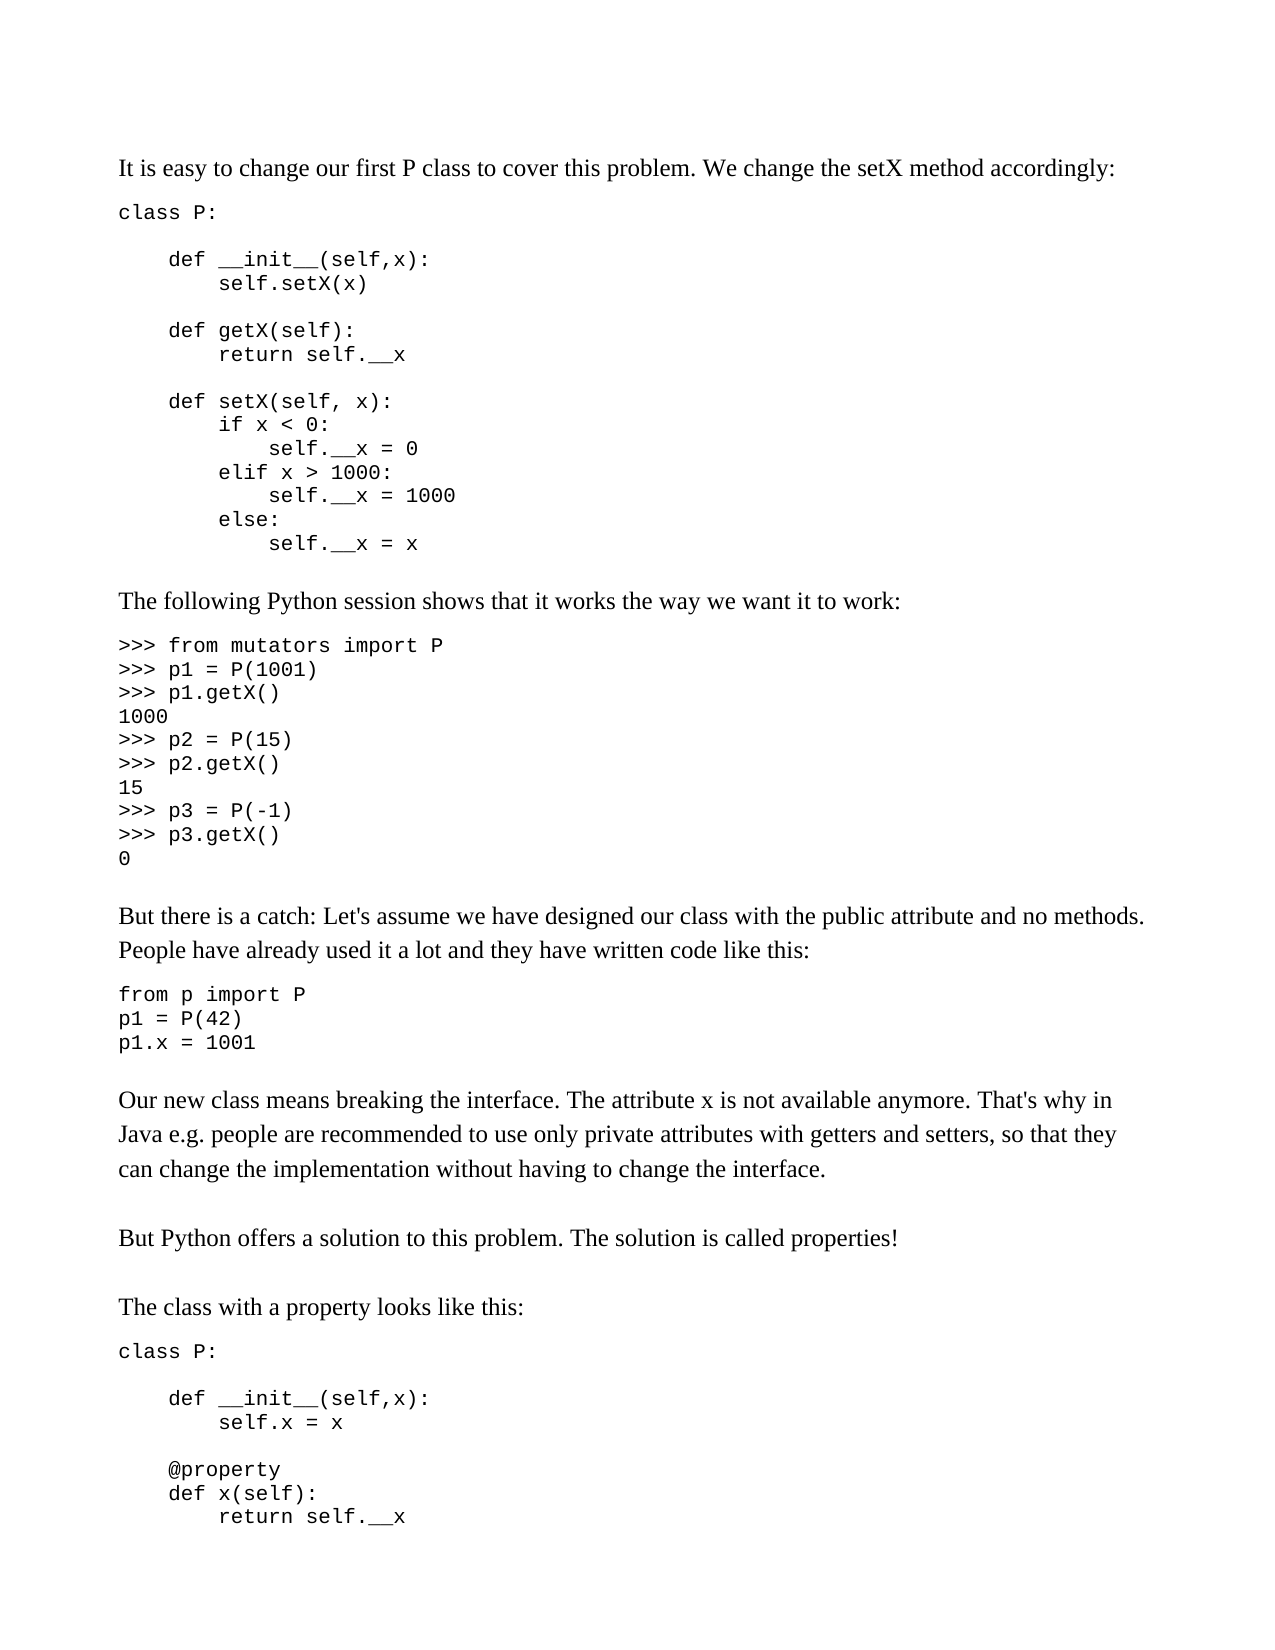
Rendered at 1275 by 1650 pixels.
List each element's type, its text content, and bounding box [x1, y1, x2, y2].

text return self.__x [118, 343, 1157, 367]
text >>> p2 = P(15) [118, 729, 1157, 753]
text self.__x = 0 [118, 438, 1157, 462]
text >>> p1 = P(1001) [118, 658, 1157, 682]
text >>> p3 = P(-1) [118, 800, 1157, 824]
text The following Python session shows that it works the way we want it to work: [118, 586, 1157, 614]
text return self.__x [118, 1506, 1157, 1530]
text >>> p1.getX() [118, 682, 1157, 706]
text class P: [118, 202, 1157, 225]
text self.x = x [118, 1412, 1157, 1435]
text >>> p3.getX() [118, 824, 1157, 848]
text def __init__(self,x): [118, 249, 1157, 273]
text from p import P [118, 984, 1157, 1008]
text def __init__(self,x): [118, 1388, 1157, 1412]
text 1000 [118, 706, 1157, 729]
text @property [118, 1459, 1157, 1483]
text self.__x = 1000 [118, 485, 1157, 509]
text class P: [118, 1341, 1157, 1364]
text elif x > 1000: [118, 462, 1157, 485]
text Our new class means breaking the interface. The attribute x is not available anymore. That's why in Java e.g. people are recommended to use only private attributes with getters and setters, so that they can change the implementation without having to change the interface. But Python offers a solution to this problem. The solution is called properties! The class with a property looks like this: [118, 1085, 1157, 1320]
text if x < 0: [118, 414, 1157, 438]
text But there is a catch: Let's assume we have designed our class with the public attribute and no methods. People have already used it a lot and they have written code like this: [118, 901, 1157, 964]
text def setX(self, x): [118, 391, 1157, 414]
text def x(self): [118, 1483, 1157, 1506]
text It is easy to change our first P class to cover this problem. We change the setX method accordingly: [118, 118, 1157, 181]
text p1.x = 1001 [118, 1032, 1157, 1055]
text 0 [118, 848, 1157, 871]
text p1 = P(42) [118, 1008, 1157, 1032]
text self.setX(x) [118, 273, 1157, 296]
text self.__x = x [118, 533, 1157, 556]
text >>> p2.getX() [118, 753, 1157, 777]
text else: [118, 509, 1157, 533]
text >>> from mutators import P [118, 635, 1157, 658]
text def getX(self): [118, 320, 1157, 343]
text 15 [118, 777, 1157, 800]
